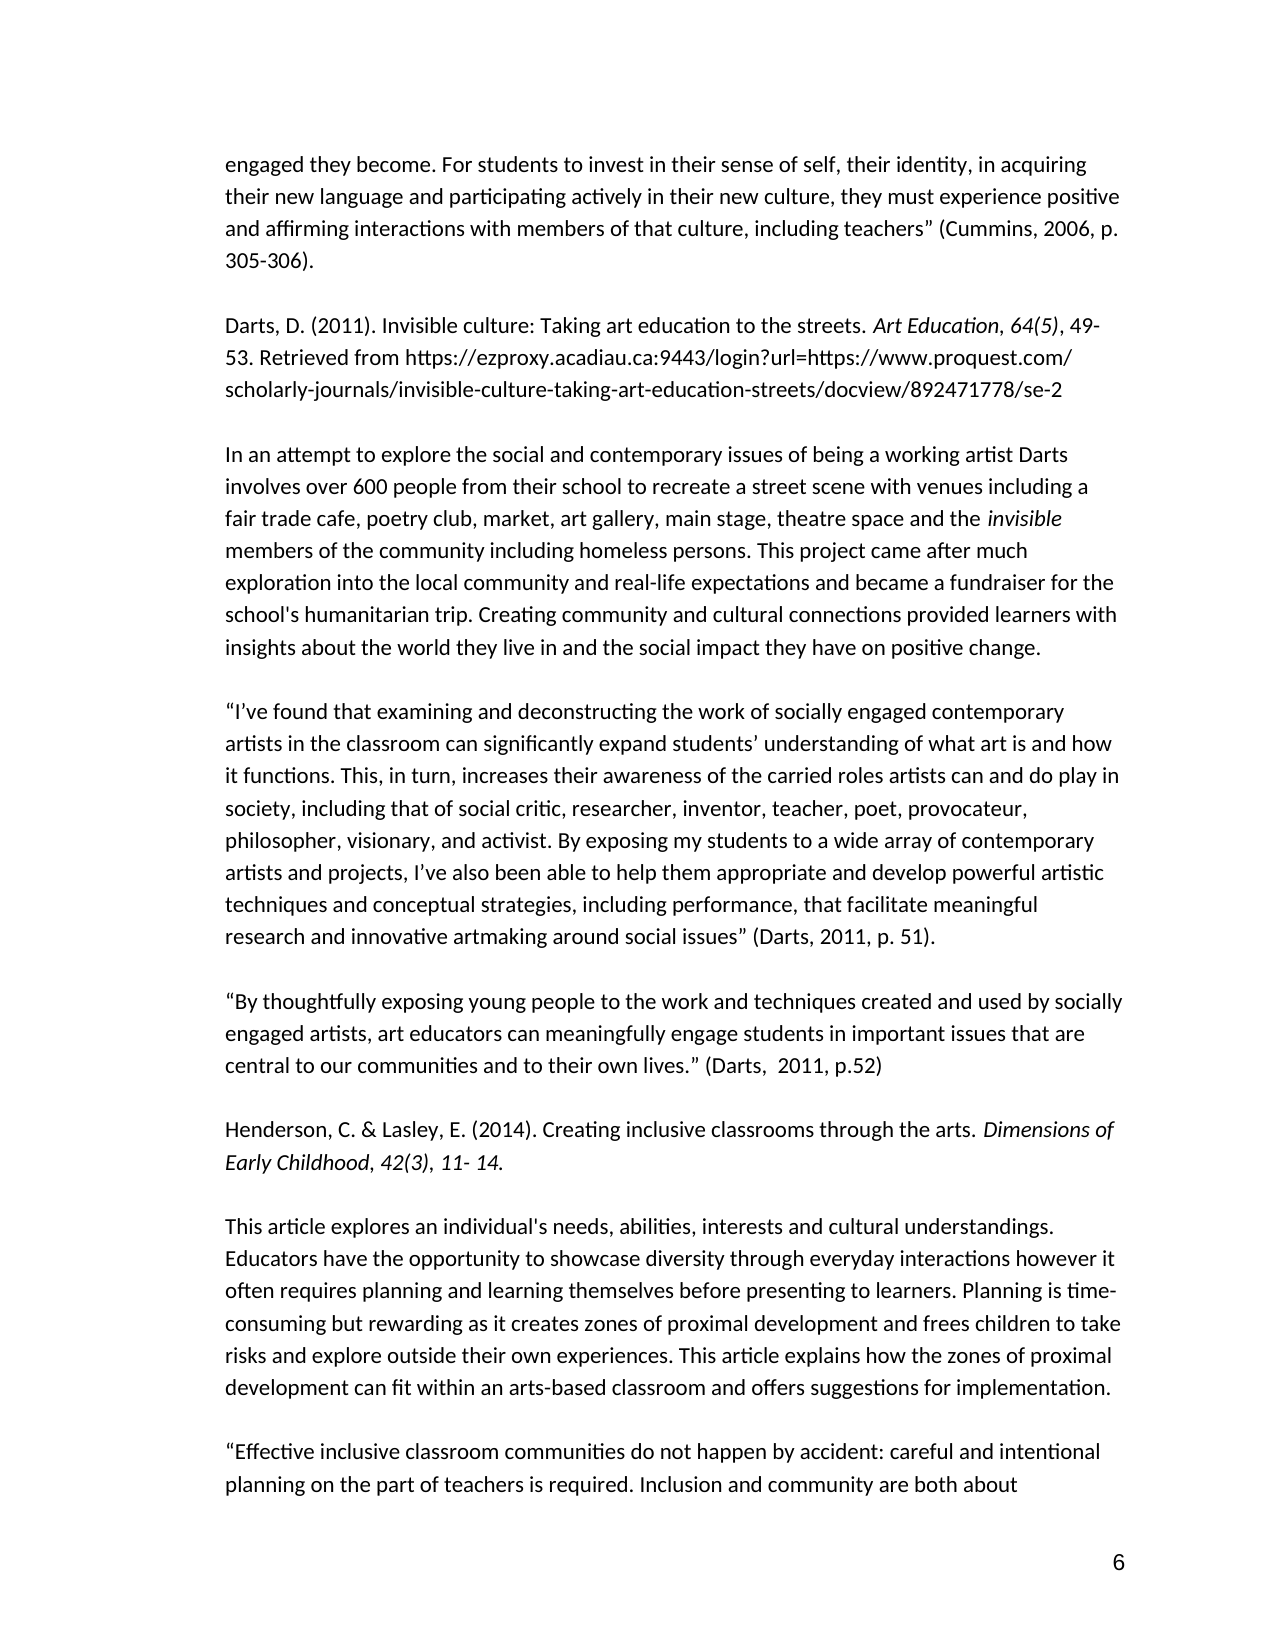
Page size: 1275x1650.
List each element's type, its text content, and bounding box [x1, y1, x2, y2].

text “By thoughtfully exposing young people to the work and techniques created and used by socially engaged artists, art educators can meaningfully engage students in important issues that are central to our communities and to their own lives.” (Darts, 2011, p.52) [225, 987, 1125, 1079]
text engaged they become. For students to invest in their sense of self, their identity, in acquiring their new language and participating actively in their new culture, they must experience positive and affirming interactions with members of that culture, including teachers” (Cummins, 2006, p. 305-306). [225, 150, 1125, 274]
text Henderson, C. & Lasley, E. (2014). Creating inclusive classrooms through the arts. Dimensions of Early Childhood, 42(3), 11- 14. [225, 1116, 1125, 1176]
text “Effective inclusive classroom communities do not happen by accident: careful and intentional planning on the part of teachers is required. Inclusion and community are both about [225, 1437, 1125, 1498]
text “I’ve found that examining and deconstructing the work of socially engaged contemporary artists in the classroom can significantly expand students’ understanding of what art is and how it functions. This, in turn, increases their awareness of the carried roles artists can and do play in society, including that of social critic, researcher, inventor, teacher, poet, provocateur, philosopher, visionary, and activist. By exposing my students to a wide array of contemporary artists and projects, I’ve also been able to help them appropriate and develop powerful artistic techniques and conceptual strategies, including performance, that facilitate meaningful research and innovative artmaking around social issues” (Darts, 2011, p. 51). [225, 697, 1125, 951]
text In an attempt to explore the social and contemporary issues of being a working artist Darts involves over 600 people from their school to recreate a street scene with venues including a fair trade cafe, poetry club, market, art gallery, main stage, theatre space and the invisible members of the community including homeless persons. This project came after much exploration into the local community and real-life expectations and became a fundraiser for the school's humanitarian trip. Creating community and cultural connections provided learners with insights about the world they live in and the social impact they have on positive change. [225, 440, 1125, 661]
text This article explores an individual's needs, abilities, interests and cultural understandings. [225, 1212, 1125, 1240]
text Educators have the opportunity to showcase diversity through everyday interactions however it often requires planning and learning themselves before presenting to learners. Planning is time-consuming but rewarding as it creates zones of proximal development and frees children to take risks and explore outside their own experiences. This article explains how the zones of proximal development can fit within an arts-based classroom and offers suggestions for implementation. [225, 1244, 1125, 1401]
text Darts, D. (2011). Invisible culture: Taking art education to the streets. Art Education, 64(5), 49-53. Retrieved from https://ezproxy.acadiau.ca:9443/login?url=https://www.proquest.com/scholarly-journals/invisible-culture-taking-art-education-streets/docview/892471778/se-2 [225, 311, 1125, 403]
